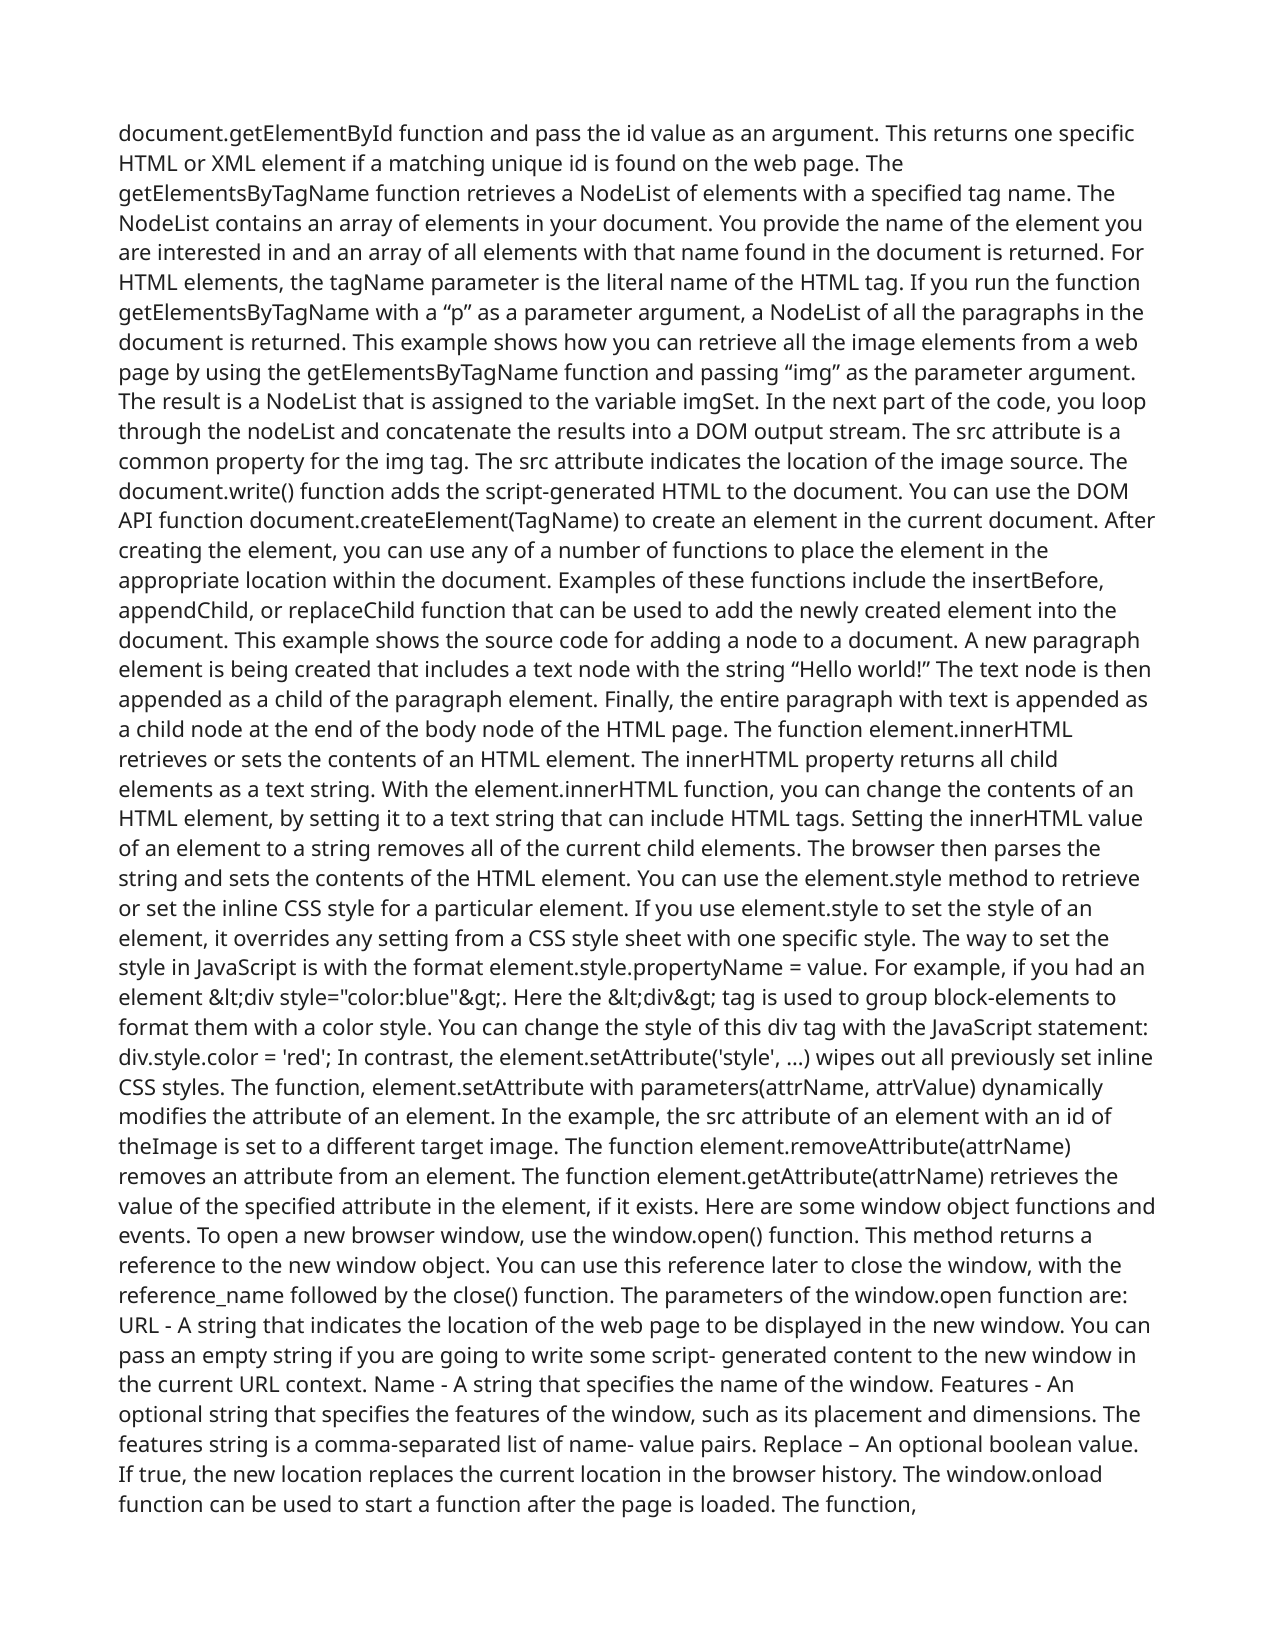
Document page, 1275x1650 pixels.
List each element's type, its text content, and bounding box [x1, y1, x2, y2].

text document.getElementById function and pass the id value as an argument. This returns one specific HTML or XML element if a matching unique id is found on the web page. The getElementsByTagName function retrieves a NodeList of elements with a specified tag name. The NodeList contains an array of elements in your document. You provide the name of the element you are interested in and an array of all elements with that name found in the document is returned. For HTML elements, the tagName parameter is the literal name of the HTML tag. If you run the function getElementsByTagName with a “p” as a parameter argument, a NodeList of all the paragraphs in the document is returned. This example shows how you can retrieve all the image elements from a web page by using the getElementsByTagName function and passing “img” as the parameter argument. The result is a NodeList that is assigned to the variable imgSet. In the next part of the code, you loop through the nodeList and concatenate the results into a DOM output stream. The src attribute is a common property for the img tag. The src attribute indicates the location of the image source. The document.write() function adds the script-generated HTML to the document. You can use the DOM API function document.createElement(TagName) to create an element in the current document. After creating the element, you can use any of a number of functions to place the element in the appropriate location within the document. Examples of these functions include the insertBefore, appendChild, or replaceChild function that can be used to add the newly created element into the document. This example shows the source code for adding a node to a document. A new paragraph element is being created that includes a text node with the string “Hello world!” The text node is then appended as a child of the paragraph element. Finally, the entire paragraph with text is appended as a child node at the end of the body node of the HTML page. The function element.innerHTML retrieves or sets the contents of an HTML element. The innerHTML property returns all child elements as a text string. With the element.innerHTML function, you can change the contents of an HTML element, by setting it to a text string that can include HTML tags. Setting the innerHTML value of an element to a string removes all of the current child elements. The browser then parses the string and sets the contents of the HTML element. You can use the element.style method to retrieve or set the inline CSS style for a particular element. If you use element.style to set the style of an element, it overrides any setting from a CSS style sheet with one specific style. The way to set the style in JavaScript is with the format element.style.propertyName = value. For example, if you had an element &lt;div style="color:blue"&gt;. Here the &lt;div&gt; tag is used to group block-elements to format them with a color style. You can change the style of this div tag with the JavaScript statement: div.style.color = 'red'; In contrast, the element.setAttribute('style', …) wipes out all previously set inline CSS styles. The function, element.setAttribute with parameters(attrName, attrValue) dynamically modifies the attribute of an element. In the example, the src attribute of an element with an id of theImage is set to a different target image. The function element.removeAttribute(attrName) removes an attribute from an element. The function element.getAttribute(attrName) retrieves the value of the specified attribute in the element, if it exists. Here are some window object functions and events. To open a new browser window, use the window.open() function. This method returns a reference to the new window object. You can use this reference later to close the window, with the reference_name followed by the close() function. The parameters of the window.open function are: URL - A string that indicates the location of the web page to be displayed in the new window. You can pass an empty string if you are going to write some script- generated content to the new window in the current URL context. Name - A string that specifies the name of the window. Features - An optional string that specifies the features of the window, such as its placement and dimensions. The features string is a comma-separated list of name- value pairs. Replace – An optional boolean value. If true, the new location replaces the current location in the browser history. The window.onload function can be used to start a function after the page is loaded. The function, [118, 118, 1157, 1518]
